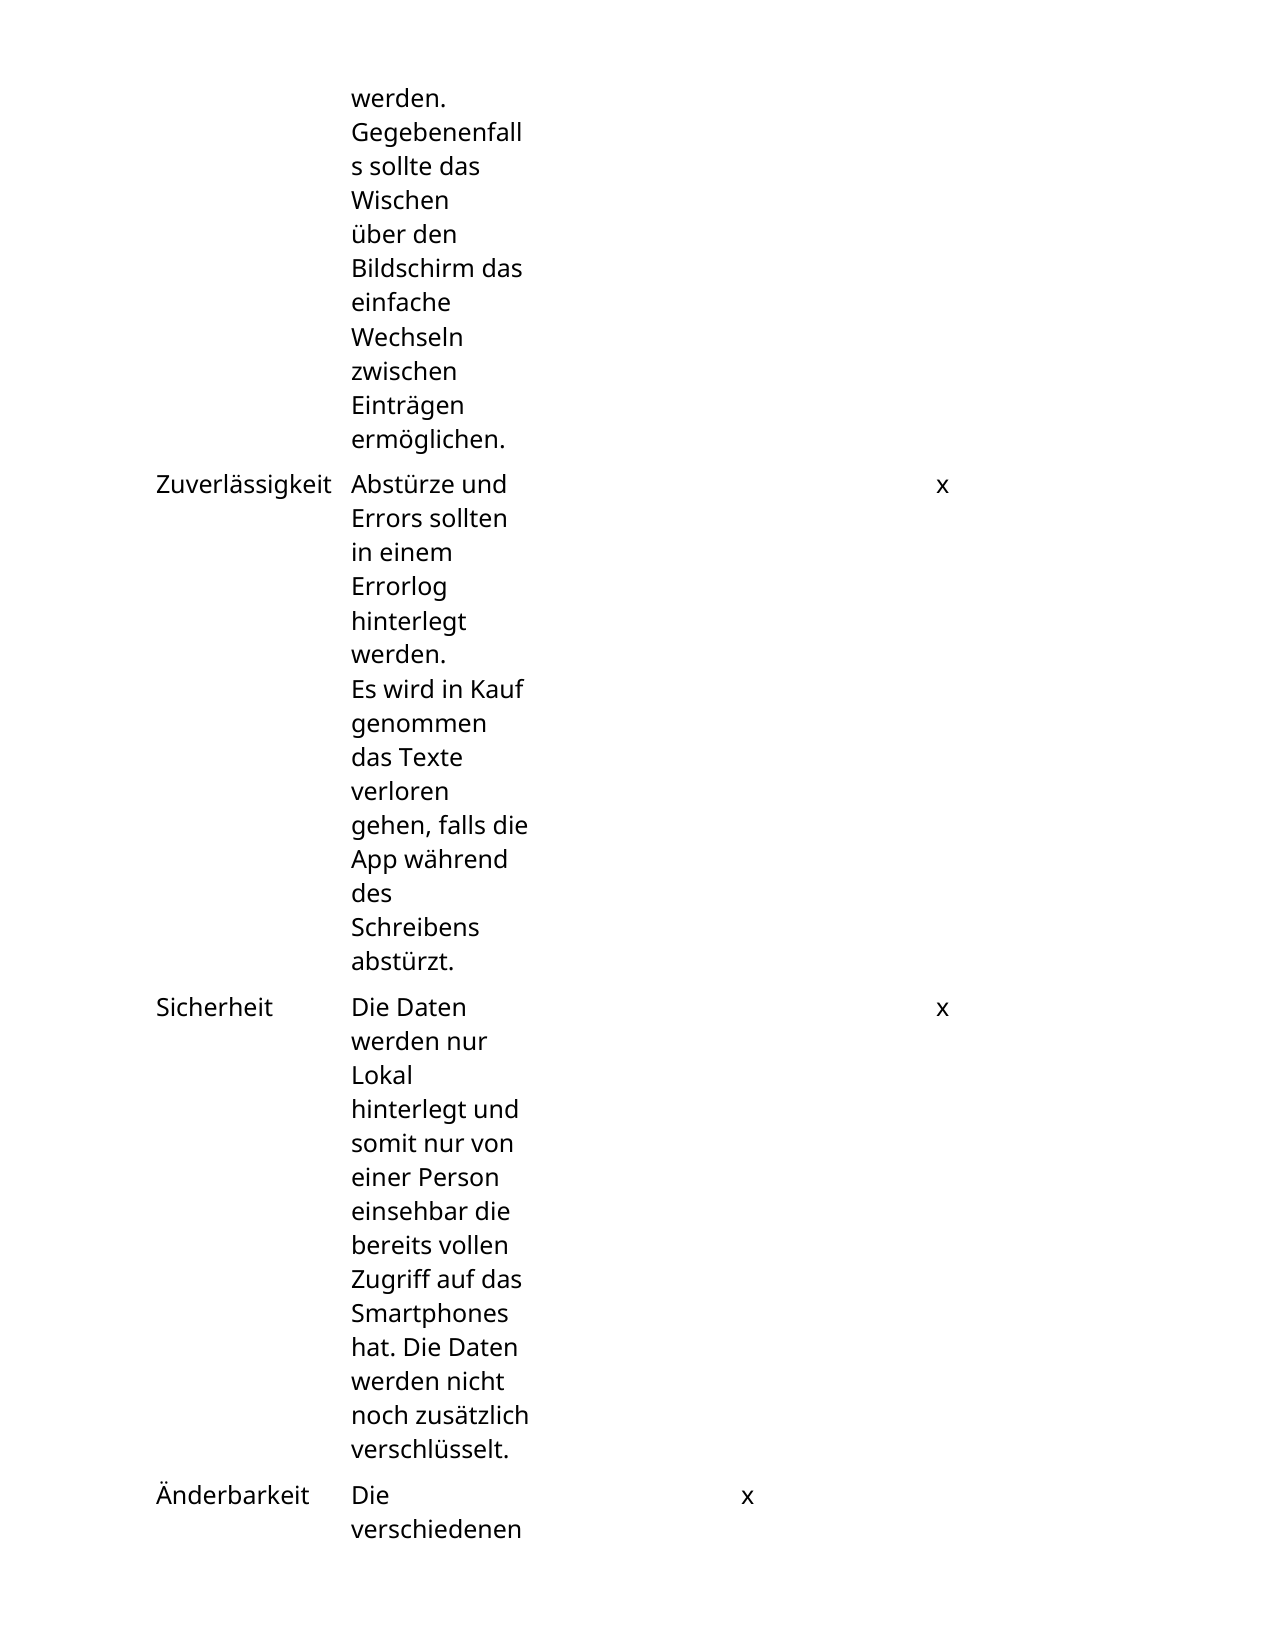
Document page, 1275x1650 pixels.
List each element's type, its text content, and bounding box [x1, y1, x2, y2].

table_cell [735, 461, 930, 983]
table_cell [540, 1472, 735, 1551]
table_cell Sicherheit [150, 984, 345, 1472]
table_cell [540, 75, 735, 461]
table_cell [150, 75, 345, 461]
table_cell Änderbarkeit [150, 1472, 345, 1551]
table_cell x [930, 984, 1125, 1472]
table_cell Die Daten werden nur Lokal hinterlegt und somit nur von einer Person einsehbar die bereits vollen Zugriff auf das Smartphones hat. Die Daten werden nicht noch zusätzlich verschlüsselt. [345, 984, 540, 1472]
table_cell Zuverlässigkeit [150, 461, 345, 983]
table_cell [735, 984, 930, 1472]
table_cell [930, 75, 1125, 461]
table_cell [540, 984, 735, 1472]
table_cell Die verschiedenen [345, 1472, 540, 1551]
table_cell x [735, 1472, 930, 1551]
table_cell [930, 1472, 1125, 1551]
table_cell werden. Gegebenenfalls sollte das Wischen über den Bildschirm das einfache Wechseln zwischen Einträgen ermöglichen. [345, 75, 540, 461]
table_cell [735, 75, 930, 461]
table_cell x [930, 461, 1125, 983]
table_cell [540, 461, 735, 983]
table_cell Abstürze und Errors sollten in einem Errorlog hinterlegt werden. Es wird in Kauf genommen das Texte verloren gehen, falls die App während des Schreibens abstürzt. [345, 461, 540, 983]
